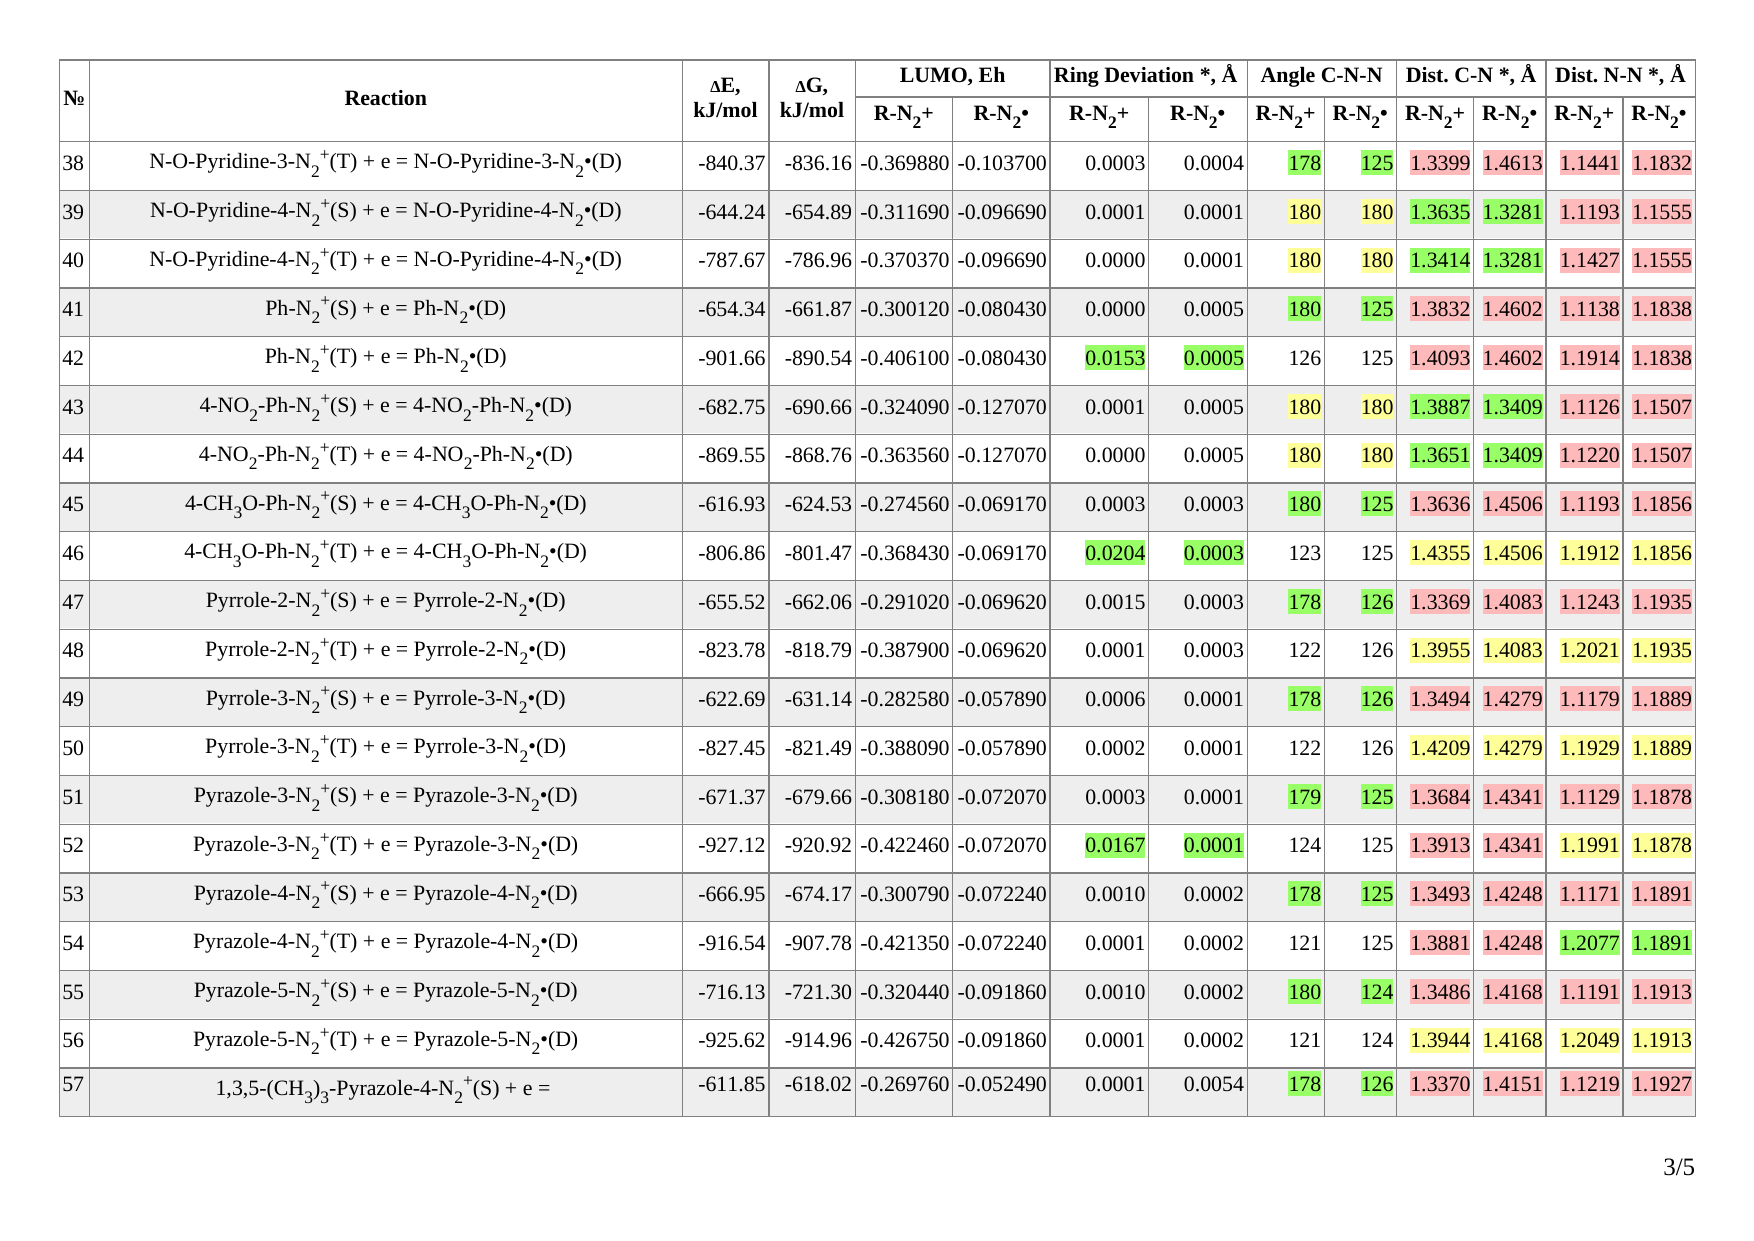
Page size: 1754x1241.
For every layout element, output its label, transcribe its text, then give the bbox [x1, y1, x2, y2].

table_cell 0.0010 [1051, 971, 1148, 1018]
table_cell 178 [1248, 142, 1324, 190]
table_cell 1.3684 [1397, 776, 1473, 823]
table_header ∆E, kJ/mol [683, 61, 768, 141]
table_cell -631.14 [770, 679, 855, 726]
table_cell 1.4506 [1474, 532, 1545, 580]
table_cell 1.1889 [1624, 727, 1695, 775]
table_cell R-N2• [1325, 98, 1396, 141]
table_cell -0.274560 [856, 484, 952, 531]
table_cell 1.1912 [1547, 532, 1622, 580]
table_cell 1.4355 [1397, 532, 1473, 580]
table_cell 0.0002 [1149, 1020, 1247, 1067]
table_cell 1.1219 [1547, 1069, 1622, 1116]
table_cell -0.127070 [953, 386, 1049, 433]
table_cell Pyrazole-3-N2+(T) + e = Pyrazole-3-N2•(D) [90, 825, 682, 872]
table_cell 1.4602 [1474, 289, 1545, 336]
table_cell -0.282580 [856, 679, 952, 726]
table_cell 125 [1325, 825, 1396, 872]
table_cell 0.0001 [1051, 191, 1148, 238]
table_cell Pyrazole-3-N2+(S) + e = Pyrazole-3-N2•(D) [90, 776, 682, 823]
table_cell 0.0003 [1149, 630, 1247, 677]
table_cell 0.0015 [1051, 581, 1148, 628]
table_cell -818.79 [770, 630, 855, 677]
table_cell Pyrrole-2-N2+(T) + e = Pyrrole-2-N2•(D) [90, 630, 682, 677]
table_cell 1.1171 [1547, 874, 1622, 921]
table_header № [60, 61, 89, 141]
table_cell 1.3281 [1474, 240, 1545, 287]
table_cell 125 [1325, 337, 1396, 385]
table_cell -624.53 [770, 484, 855, 531]
table_cell 0.0002 [1149, 971, 1247, 1018]
table_cell -0.370370 [856, 240, 952, 287]
table_cell -0.308180 [856, 776, 952, 823]
table_cell 0.0003 [1051, 484, 1148, 531]
table_cell -716.13 [683, 971, 768, 1018]
table_cell 1.4341 [1474, 825, 1545, 872]
table_cell 1.3944 [1397, 1020, 1473, 1067]
table_cell 125 [1325, 484, 1396, 531]
table_cell 1.1913 [1624, 971, 1695, 1018]
table_cell 126 [1325, 679, 1396, 726]
table_cell -622.69 [683, 679, 768, 726]
table_cell 0.0003 [1051, 142, 1148, 190]
table_cell 178 [1248, 679, 1324, 726]
table_cell -0.072070 [953, 776, 1049, 823]
table_cell 126 [1325, 630, 1396, 677]
table_cell -0.096690 [953, 191, 1049, 238]
table_cell 43 [60, 386, 89, 433]
table_cell 1.1878 [1624, 825, 1695, 872]
table_cell -0.091860 [953, 1020, 1049, 1067]
table_cell 1.3414 [1397, 240, 1473, 287]
table_cell 1.1441 [1547, 142, 1622, 190]
table_cell 180 [1325, 386, 1396, 433]
table_cell R-N2• [953, 98, 1049, 141]
table_cell -890.54 [770, 337, 855, 385]
table_cell R-N2• [1149, 98, 1247, 141]
table_cell 4-CH3O-Ph-N2+(S) + e = 4-CH3O-Ph-N2•(D) [90, 484, 682, 531]
table_cell 1.1243 [1547, 581, 1622, 628]
table_cell -0.072070 [953, 825, 1049, 872]
table_cell 0.0001 [1051, 1069, 1148, 1116]
table_cell -901.66 [683, 337, 768, 385]
table_cell 180 [1248, 971, 1324, 1018]
table_cell -654.89 [770, 191, 855, 238]
table_cell -0.300790 [856, 874, 952, 921]
table_cell 56 [60, 1020, 89, 1067]
table_cell N-O-Pyridine-4-N2+(T) + e = N-O-Pyridine-4-N2•(D) [90, 240, 682, 287]
table_cell 125 [1325, 289, 1396, 336]
table_cell -0.072240 [953, 874, 1049, 921]
table_header LUMO, Eh [856, 61, 1049, 96]
table_cell 124 [1248, 825, 1324, 872]
table_cell 178 [1248, 874, 1324, 921]
table_cell 53 [60, 874, 89, 921]
table_cell 0.0005 [1149, 435, 1247, 482]
table_cell 1.4279 [1474, 679, 1545, 726]
table_cell 180 [1248, 240, 1324, 287]
table_cell 0.0005 [1149, 337, 1247, 385]
table_cell -907.78 [770, 922, 855, 970]
table_cell 0.0000 [1051, 435, 1148, 482]
table_cell 0.0001 [1149, 776, 1247, 823]
table_cell 1.3635 [1397, 191, 1473, 238]
table_cell 1.1891 [1624, 922, 1695, 970]
table_cell 1.1856 [1624, 484, 1695, 531]
table_cell 0.0000 [1051, 289, 1148, 336]
table_cell 1.3955 [1397, 630, 1473, 677]
table_cell -662.06 [770, 581, 855, 628]
table_cell -611.85 [683, 1069, 768, 1116]
table_header ∆G, kJ/mol [770, 61, 855, 141]
table_cell -0.069620 [953, 581, 1049, 628]
table_header Dist. C-N *, Å [1397, 61, 1545, 96]
table_cell 1.1555 [1624, 240, 1695, 287]
table_cell 1.4248 [1474, 922, 1545, 970]
table_cell -786.96 [770, 240, 855, 287]
table_cell Pyrazole-5-N2+(S) + e = Pyrazole-5-N2•(D) [90, 971, 682, 1018]
table_cell 122 [1248, 630, 1324, 677]
table_cell 0.0000 [1051, 240, 1148, 287]
table_cell 50 [60, 727, 89, 775]
table_cell 4-NO2-Ph-N2+(S) + e = 4-NO2-Ph-N2•(D) [90, 386, 682, 433]
table_cell -0.363560 [856, 435, 952, 482]
table_cell -0.320440 [856, 971, 952, 1018]
table_cell -654.34 [683, 289, 768, 336]
table_cell 1.1838 [1624, 337, 1695, 385]
table_cell 1.1138 [1547, 289, 1622, 336]
table_cell -0.072240 [953, 922, 1049, 970]
table_cell 126 [1325, 1069, 1396, 1116]
table_cell 1.3651 [1397, 435, 1473, 482]
table_cell 49 [60, 679, 89, 726]
table_cell 1.1220 [1547, 435, 1622, 482]
table_cell -869.55 [683, 435, 768, 482]
table_cell -0.080430 [953, 289, 1049, 336]
table_cell 44 [60, 435, 89, 482]
table_cell 1.4279 [1474, 727, 1545, 775]
table_cell 0.0002 [1149, 874, 1247, 921]
table_cell Pyrazole-5-N2+(T) + e = Pyrazole-5-N2•(D) [90, 1020, 682, 1067]
table_cell -0.269760 [856, 1069, 952, 1116]
table_cell R-N2• [1474, 98, 1545, 141]
table_cell 125 [1325, 142, 1396, 190]
table_header Reaction [90, 61, 682, 141]
table_cell 1.4151 [1474, 1069, 1545, 1116]
table_cell 0.0001 [1149, 727, 1247, 775]
table_cell -0.057890 [953, 679, 1049, 726]
table_cell 0.0001 [1051, 386, 1148, 433]
table_cell R-N2• [1624, 98, 1695, 141]
table_cell 0.0003 [1149, 581, 1247, 628]
table_cell 0.0001 [1149, 825, 1247, 872]
table_cell R-N2+ [1397, 98, 1473, 141]
table_cell 1.4093 [1397, 337, 1473, 385]
table_cell -0.421350 [856, 922, 952, 970]
table_cell Pyrrole-3-N2+(S) + e = Pyrrole-3-N2•(D) [90, 679, 682, 726]
table_cell 0.0003 [1051, 776, 1148, 823]
table_cell 126 [1325, 727, 1396, 775]
table_cell -821.49 [770, 727, 855, 775]
table_cell 126 [1325, 581, 1396, 628]
table_cell 0.0204 [1051, 532, 1148, 580]
table_cell -0.069170 [953, 532, 1049, 580]
table_cell 4-CH3O-Ph-N2+(T) + e = 4-CH3O-Ph-N2•(D) [90, 532, 682, 580]
table_cell 1.1914 [1547, 337, 1622, 385]
table_cell 125 [1325, 874, 1396, 921]
table_cell 1.4506 [1474, 484, 1545, 531]
table_cell -721.30 [770, 971, 855, 1018]
table_cell 178 [1248, 1069, 1324, 1116]
table_header Angle C-N-N [1248, 61, 1396, 96]
table_cell 55 [60, 971, 89, 1018]
table_cell 1.3369 [1397, 581, 1473, 628]
table_cell 38 [60, 142, 89, 190]
table_cell -0.052490 [953, 1069, 1049, 1116]
table_cell 46 [60, 532, 89, 580]
table_cell 0.0001 [1051, 922, 1148, 970]
table_cell -801.47 [770, 532, 855, 580]
table_cell 0.0004 [1149, 142, 1247, 190]
table_cell 0.0005 [1149, 386, 1247, 433]
table_cell 179 [1248, 776, 1324, 823]
table_cell 0.0010 [1051, 874, 1148, 921]
table_cell -618.02 [770, 1069, 855, 1116]
table_cell 1.1193 [1547, 191, 1622, 238]
table_cell -661.87 [770, 289, 855, 336]
table_cell 1.3281 [1474, 191, 1545, 238]
table_cell -836.16 [770, 142, 855, 190]
table_cell -927.12 [683, 825, 768, 872]
table_cell 1.2021 [1547, 630, 1622, 677]
table_cell -682.75 [683, 386, 768, 433]
table_cell -679.66 [770, 776, 855, 823]
table_cell 1.3881 [1397, 922, 1473, 970]
table_cell 47 [60, 581, 89, 628]
table_cell 1.2077 [1547, 922, 1622, 970]
table_cell 0.0054 [1149, 1069, 1247, 1116]
table_cell -0.422460 [856, 825, 952, 872]
table_cell 1.1891 [1624, 874, 1695, 921]
table_cell 51 [60, 776, 89, 823]
table_cell 1.3493 [1397, 874, 1473, 921]
table_cell -787.67 [683, 240, 768, 287]
table_cell 125 [1325, 532, 1396, 580]
table_cell 180 [1248, 191, 1324, 238]
table_cell -0.300120 [856, 289, 952, 336]
table_cell -916.54 [683, 922, 768, 970]
table_cell 0.0001 [1149, 240, 1247, 287]
table_cell 180 [1248, 435, 1324, 482]
table_cell 1,3,5-(CH3)3-Pyrazole-4-N2+(S) + e = [90, 1069, 682, 1116]
table_cell 1.4209 [1397, 727, 1473, 775]
table_cell -914.96 [770, 1020, 855, 1067]
table_cell -0.069620 [953, 630, 1049, 677]
table_cell -616.93 [683, 484, 768, 531]
table_cell -0.324090 [856, 386, 952, 433]
table_cell 39 [60, 191, 89, 238]
table_cell 1.4083 [1474, 630, 1545, 677]
table_cell 1.3486 [1397, 971, 1473, 1018]
table_cell -0.368430 [856, 532, 952, 580]
table_cell 180 [1248, 484, 1324, 531]
table_cell 52 [60, 825, 89, 872]
table_cell 1.3636 [1397, 484, 1473, 531]
table_cell -644.24 [683, 191, 768, 238]
table_cell 1.1129 [1547, 776, 1622, 823]
table_cell 0.0167 [1051, 825, 1148, 872]
table_cell 1.3370 [1397, 1069, 1473, 1116]
table_cell 1.1507 [1624, 435, 1695, 482]
table_cell R-N2+ [856, 98, 952, 141]
table_cell 1.4168 [1474, 971, 1545, 1018]
table_cell -690.66 [770, 386, 855, 433]
table_cell -0.311690 [856, 191, 952, 238]
table_cell 125 [1325, 922, 1396, 970]
table_cell R-N2+ [1051, 98, 1148, 141]
table_cell 1.3494 [1397, 679, 1473, 726]
table_cell 124 [1325, 971, 1396, 1018]
table_cell Pyrazole-4-N2+(S) + e = Pyrazole-4-N2•(D) [90, 874, 682, 921]
table_cell 180 [1325, 191, 1396, 238]
table_cell 0.0006 [1051, 679, 1148, 726]
table_cell -0.096690 [953, 240, 1049, 287]
table_cell 1.4602 [1474, 337, 1545, 385]
table_cell Pyrrole-2-N2+(S) + e = Pyrrole-2-N2•(D) [90, 581, 682, 628]
table_cell Pyrazole-4-N2+(T) + e = Pyrazole-4-N2•(D) [90, 922, 682, 970]
table_cell 180 [1248, 386, 1324, 433]
table_header Ring Deviation *, Å [1051, 61, 1247, 96]
table_cell -0.057890 [953, 727, 1049, 775]
table_cell 1.4083 [1474, 581, 1545, 628]
table_cell -0.069170 [953, 484, 1049, 531]
table_cell 1.1935 [1624, 630, 1695, 677]
table_cell 1.3399 [1397, 142, 1473, 190]
table_cell 124 [1325, 1020, 1396, 1067]
table_cell 1.1193 [1547, 484, 1622, 531]
table_cell 123 [1248, 532, 1324, 580]
table_cell -0.388090 [856, 727, 952, 775]
table_cell 1.2049 [1547, 1020, 1622, 1067]
table_cell -823.78 [683, 630, 768, 677]
table_cell 1.1507 [1624, 386, 1695, 433]
table_cell 1.1832 [1624, 142, 1695, 190]
table_cell 1.1179 [1547, 679, 1622, 726]
table_cell -925.62 [683, 1020, 768, 1067]
table_cell 1.1929 [1547, 727, 1622, 775]
table_cell 1.3887 [1397, 386, 1473, 433]
table_cell 1.1889 [1624, 679, 1695, 726]
table_cell 1.3409 [1474, 386, 1545, 433]
table_cell -0.103700 [953, 142, 1049, 190]
table_cell -0.127070 [953, 435, 1049, 482]
table_cell 0.0002 [1149, 922, 1247, 970]
table_cell -655.52 [683, 581, 768, 628]
table_cell 0.0001 [1149, 191, 1247, 238]
table_cell 180 [1248, 289, 1324, 336]
table_cell 1.1856 [1624, 532, 1695, 580]
table_cell 1.4613 [1474, 142, 1545, 190]
table_cell 1.1991 [1547, 825, 1622, 872]
table_cell 121 [1248, 922, 1324, 970]
table_cell 1.1126 [1547, 386, 1622, 433]
table_cell 1.3409 [1474, 435, 1545, 482]
table_cell 1.1555 [1624, 191, 1695, 238]
table_cell -0.426750 [856, 1020, 952, 1067]
table_cell 0.0001 [1149, 679, 1247, 726]
table_cell N-O-Pyridine-4-N2+(S) + e = N-O-Pyridine-4-N2•(D) [90, 191, 682, 238]
table_cell 45 [60, 484, 89, 531]
table_cell 0.0002 [1051, 727, 1148, 775]
table_cell 121 [1248, 1020, 1324, 1067]
table_header Dist. N-N *, Å [1547, 61, 1695, 96]
table_cell R-N2+ [1248, 98, 1324, 141]
table_cell -0.369880 [856, 142, 952, 190]
table_cell 1.1878 [1624, 776, 1695, 823]
table_cell -920.92 [770, 825, 855, 872]
table_cell -0.291020 [856, 581, 952, 628]
table_cell -0.406100 [856, 337, 952, 385]
table_cell -671.37 [683, 776, 768, 823]
table_cell R-N2+ [1547, 98, 1622, 141]
table_cell 1.1838 [1624, 289, 1695, 336]
table_cell Ph-N2+(T) + e = Ph-N2•(D) [90, 337, 682, 385]
table_cell 42 [60, 337, 89, 385]
table_cell 48 [60, 630, 89, 677]
table_cell 0.0003 [1149, 532, 1247, 580]
table_cell 1.1191 [1547, 971, 1622, 1018]
table_cell 4-NO2-Ph-N2+(T) + e = 4-NO2-Ph-N2•(D) [90, 435, 682, 482]
table_cell 0.0005 [1149, 289, 1247, 336]
table_cell 1.4248 [1474, 874, 1545, 921]
table_cell 0.0001 [1051, 630, 1148, 677]
table_cell 0.0001 [1051, 1020, 1148, 1067]
table_cell Ph-N2+(S) + e = Ph-N2•(D) [90, 289, 682, 336]
table_cell 180 [1325, 240, 1396, 287]
table_cell Pyrrole-3-N2+(T) + e = Pyrrole-3-N2•(D) [90, 727, 682, 775]
table_cell -0.387900 [856, 630, 952, 677]
table_cell -674.17 [770, 874, 855, 921]
table_cell 57 [60, 1069, 89, 1116]
table_cell 122 [1248, 727, 1324, 775]
table_cell 125 [1325, 776, 1396, 823]
table_cell -0.080430 [953, 337, 1049, 385]
table_cell 1.1927 [1624, 1069, 1695, 1116]
table_cell 54 [60, 922, 89, 970]
table_cell -806.86 [683, 532, 768, 580]
table_cell 1.4341 [1474, 776, 1545, 823]
table_cell -666.95 [683, 874, 768, 921]
table_cell -840.37 [683, 142, 768, 190]
table_cell 1.3913 [1397, 825, 1473, 872]
table_cell 126 [1248, 337, 1324, 385]
table_cell 1.1427 [1547, 240, 1622, 287]
table_cell 40 [60, 240, 89, 287]
table_cell N-O-Pyridine-3-N2+(T) + e = N-O-Pyridine-3-N2•(D) [90, 142, 682, 190]
table_cell 1.1935 [1624, 581, 1695, 628]
table_cell -827.45 [683, 727, 768, 775]
table_cell 0.0153 [1051, 337, 1148, 385]
table_cell -0.091860 [953, 971, 1049, 1018]
table_cell 178 [1248, 581, 1324, 628]
table_cell -868.76 [770, 435, 855, 482]
table_cell 180 [1325, 435, 1396, 482]
table_cell 1.1913 [1624, 1020, 1695, 1067]
table_cell 1.3832 [1397, 289, 1473, 336]
table_cell 0.0003 [1149, 484, 1247, 531]
table_cell 41 [60, 289, 89, 336]
table_cell 1.4168 [1474, 1020, 1545, 1067]
